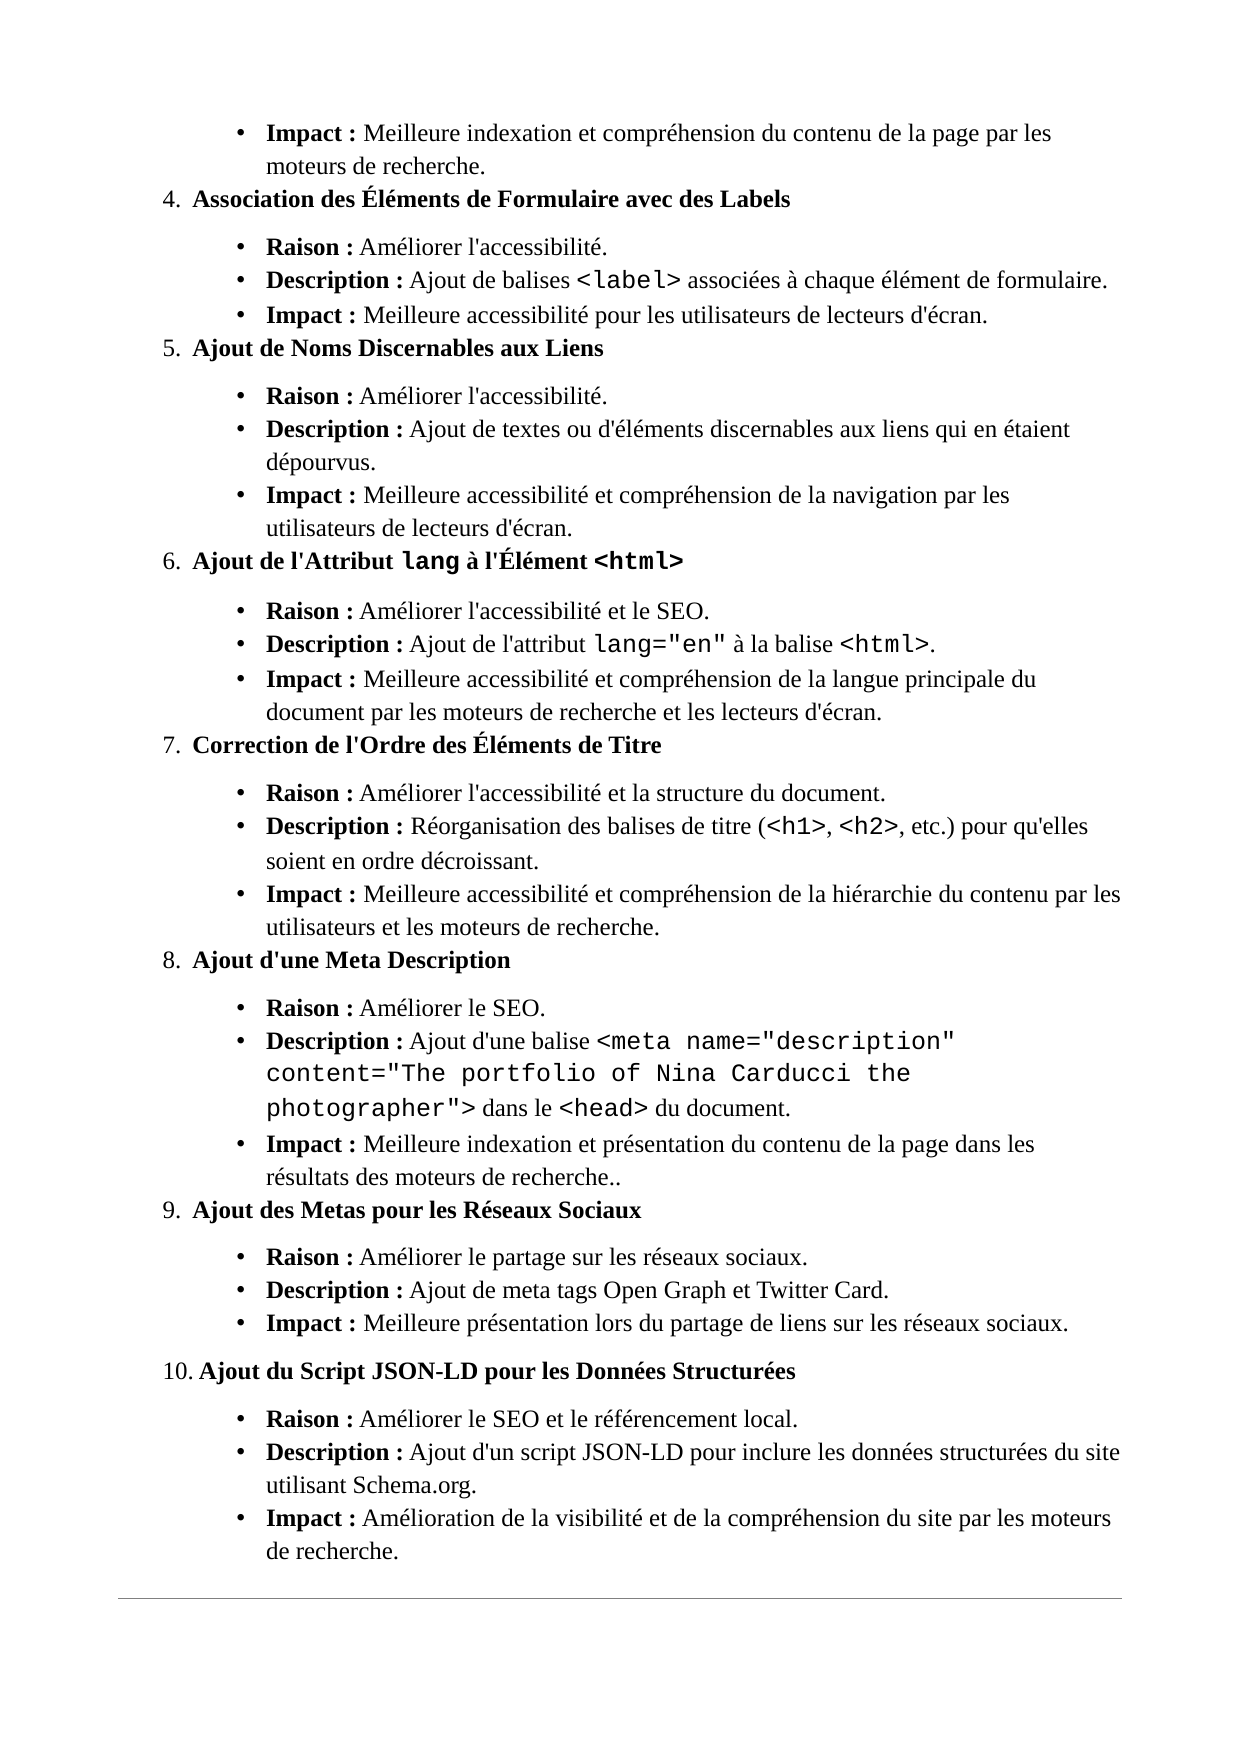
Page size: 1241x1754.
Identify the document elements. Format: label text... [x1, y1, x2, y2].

list Description : Ajout de textes ou d'éléments discernables aux liens qui en étaient dépourvus. [236, 414, 1122, 476]
list Raison : Améliorer l'accessibilité et le SEO. [236, 596, 1122, 625]
list Impact : Meilleure accessibilité et compréhension de la langue principale du document par les moteurs de recherche et les lecteurs d'écran. [236, 664, 1122, 726]
list Description : Ajout de balises <label> associées à chaque élément de formulaire. [236, 265, 1122, 296]
list Impact : Meilleure accessibilité pour les utilisateurs de lecteurs d'écran. [236, 300, 1122, 329]
list Impact : Meilleure présentation lors du partage de liens sur les réseaux sociaux. [236, 1308, 1122, 1337]
list Impact : Amélioration de la visibilité et de la compréhension du site par les moteurs de recherche. [236, 1503, 1122, 1564]
list Impact : Meilleure accessibilité et compréhension de la hiérarchie du contenu par les utilisateurs et les moteurs de recherche. [236, 879, 1122, 941]
list Impact : Meilleure accessibilité et compréhension de la navigation par les utilisateurs de lecteurs d'écran. [236, 480, 1122, 542]
list Raison : Améliorer le SEO et le référencement local. [236, 1404, 1122, 1432]
list Impact : Meilleure indexation et présentation du contenu de la page dans les résultats des moteurs de recherche.. [236, 1129, 1122, 1191]
list Correction de l'Ordre des Éléments de Titre [162, 730, 1122, 759]
list Raison : Améliorer le SEO. [236, 993, 1122, 1022]
list Ajout de l'Attribut lang à l'Élément <html> [162, 546, 1122, 577]
list Description : Ajout d'un script JSON-LD pour inclure les données structurées du site utilisant Schema.org. [236, 1437, 1122, 1498]
list Association des Éléments de Formulaire avec des Labels [162, 184, 1122, 213]
list Ajout d'une Meta Description [162, 945, 1122, 974]
list Description : Réorganisation des balises de titre (<h1>, <h2>, etc.) pour qu'elles soient en ordre décroissant. [236, 811, 1122, 875]
list Description : Ajout de l'attribut lang="en" à la balise <html>. [236, 629, 1122, 660]
list Description : Ajout d'une balise <meta name="description" content="The portfolio of Nina Carducci the photographer"> dans le <head> du document. [236, 1026, 1122, 1124]
list Impact : Meilleure indexation et compréhension du contenu de la page par les moteurs de recherche. [236, 118, 1122, 180]
list Ajout de Noms Discernables aux Liens [162, 333, 1122, 362]
list Raison : Améliorer l'accessibilité. [236, 232, 1122, 261]
list Raison : Améliorer l'accessibilité. [236, 381, 1122, 409]
list Ajout du Script JSON-LD pour les Données Structurées [162, 1356, 1122, 1385]
list Ajout des Metas pour les Réseaux Sociaux [162, 1195, 1122, 1224]
list Description : Ajout de meta tags Open Graph et Twitter Card. [236, 1276, 1122, 1304]
list Raison : Améliorer le partage sur les réseaux sociaux. [236, 1242, 1122, 1271]
list Raison : Améliorer l'accessibilité et la structure du document. [236, 778, 1122, 807]
